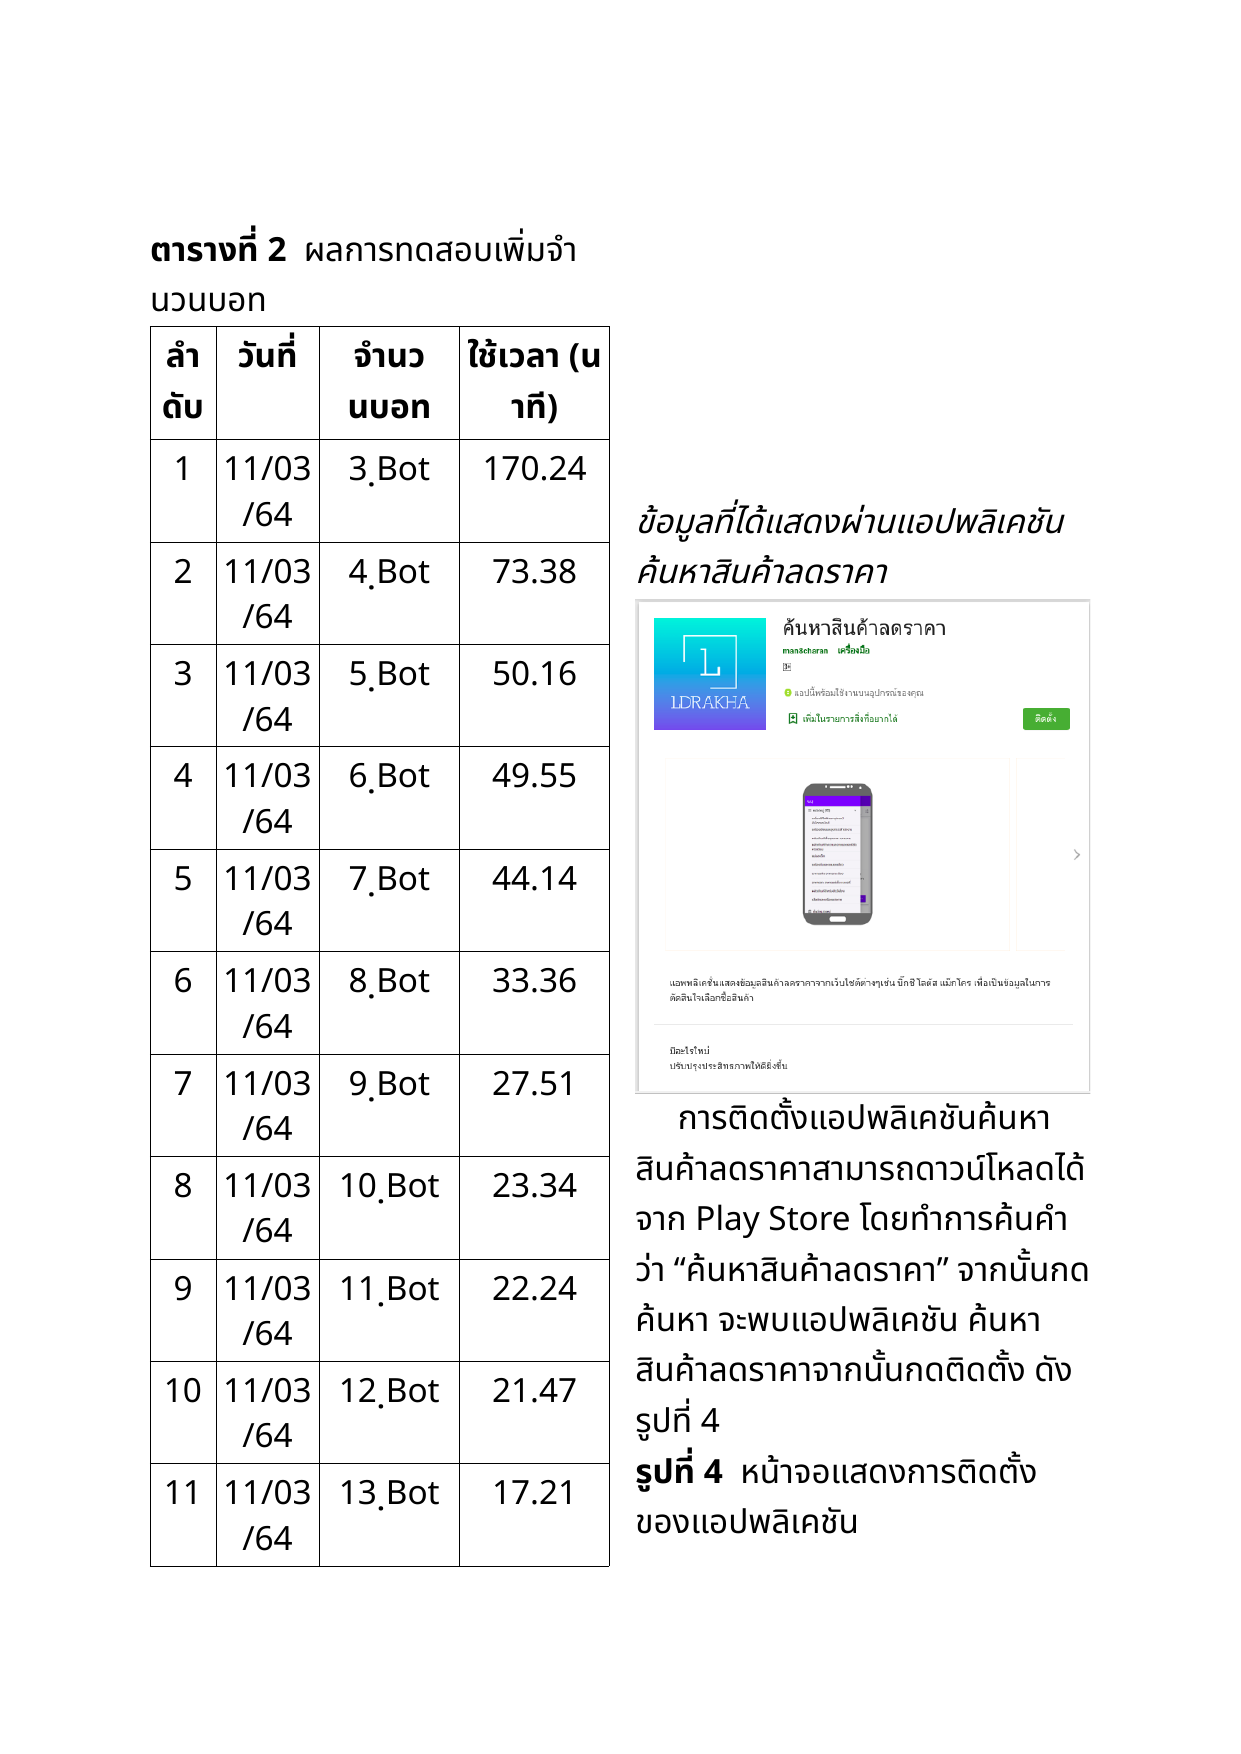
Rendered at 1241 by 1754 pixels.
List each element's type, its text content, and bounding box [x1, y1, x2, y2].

table_cell 11/03/64 [217, 1157, 319, 1258]
table_cell 9 ฺBot [320, 1055, 459, 1156]
table_cell 8 ฺBot [320, 952, 459, 1054]
table_cell 73.38 [460, 543, 609, 644]
table_cell 8 [151, 1157, 216, 1258]
text รูปที่ 4 หน้าจอแสดงการติดตั้งของแอปพลิเคชัน [635, 1447, 1091, 1548]
table_cell 7 [151, 1055, 216, 1156]
table_cell 5 [151, 850, 216, 951]
table_header ลำดับ [151, 327, 216, 439]
text ข้อมูลที่ได้แสดงผ่านแอปพลิเคชันค้นหาสินค้าลดราคา [635, 498, 1091, 598]
table_cell 1 [151, 440, 216, 542]
table_cell 9 [151, 1260, 216, 1361]
table_cell 11/03/64 [217, 1362, 319, 1463]
table_cell 2 [151, 543, 216, 644]
table_cell 23.34 [460, 1157, 609, 1258]
table_cell 3 ฺBot [320, 440, 459, 542]
table_cell 11/03/64 [217, 645, 319, 746]
table_cell 12 ฺBot [320, 1362, 459, 1463]
table_cell 13 ฺBot [320, 1464, 459, 1566]
table_cell 44.14 [460, 850, 609, 951]
table_cell 11/03/64 [217, 1260, 319, 1361]
table_cell 6 ฺBot [320, 747, 459, 849]
table_cell 11/03/64 [217, 952, 319, 1054]
table_cell 17.21 [460, 1464, 609, 1566]
table_cell 11/03/64 [217, 543, 319, 644]
table_header ใช้เวลา (นาที) [460, 327, 609, 439]
text การติดตั้งแอปพลิเคชันค้นหาสินค้าลดราคาสามารถดาวน์โหลดได้จาก Play Store โดยทำการค้นคำว่า “ค้นหาสินค้าลดราคา” จากนั้นกดค้นหา จะพบแอปพลิเคชัน ค้นหาสินค้าลดราคาจากนั้นกดติดตั้ง ดังรูปที่ 4 [635, 1094, 1091, 1447]
table_cell 11/03/64 [217, 747, 319, 849]
table_cell 10 [151, 1362, 216, 1463]
table_cell 170.24 [460, 440, 609, 542]
text ตารางที่ 2 ผลการทดสอบเพิ่มจำนวนบอท [150, 225, 605, 326]
table_cell 10 ฺBot [320, 1157, 459, 1258]
table_cell 27.51 [460, 1055, 609, 1156]
table_cell 11/03/64 [217, 440, 319, 542]
table_cell 11/03/64 [217, 850, 319, 951]
table_cell 49.55 [460, 747, 609, 849]
table_cell 6 [151, 952, 216, 1054]
table_cell 11/03/64 [217, 1464, 319, 1566]
table_cell 11/03/64 [217, 1055, 319, 1156]
table_cell 4 ฺBot [320, 543, 459, 644]
table_cell 33.36 [460, 952, 609, 1054]
table_cell 22.24 [460, 1260, 609, 1361]
table_cell 5 ฺBot [320, 645, 459, 746]
table_cell 11 ฺBot [320, 1260, 459, 1361]
table_cell 50.16 [460, 645, 609, 746]
table_header วันที่ [217, 327, 319, 439]
table_cell 11 [151, 1464, 216, 1566]
table_cell 21.47 [460, 1362, 609, 1463]
table_cell 4 [151, 747, 216, 849]
picture [635, 598, 1091, 1094]
table_header จำนวนบอท [320, 327, 459, 439]
table_cell 3 [151, 645, 216, 746]
table_cell 7 ฺBot [320, 850, 459, 951]
